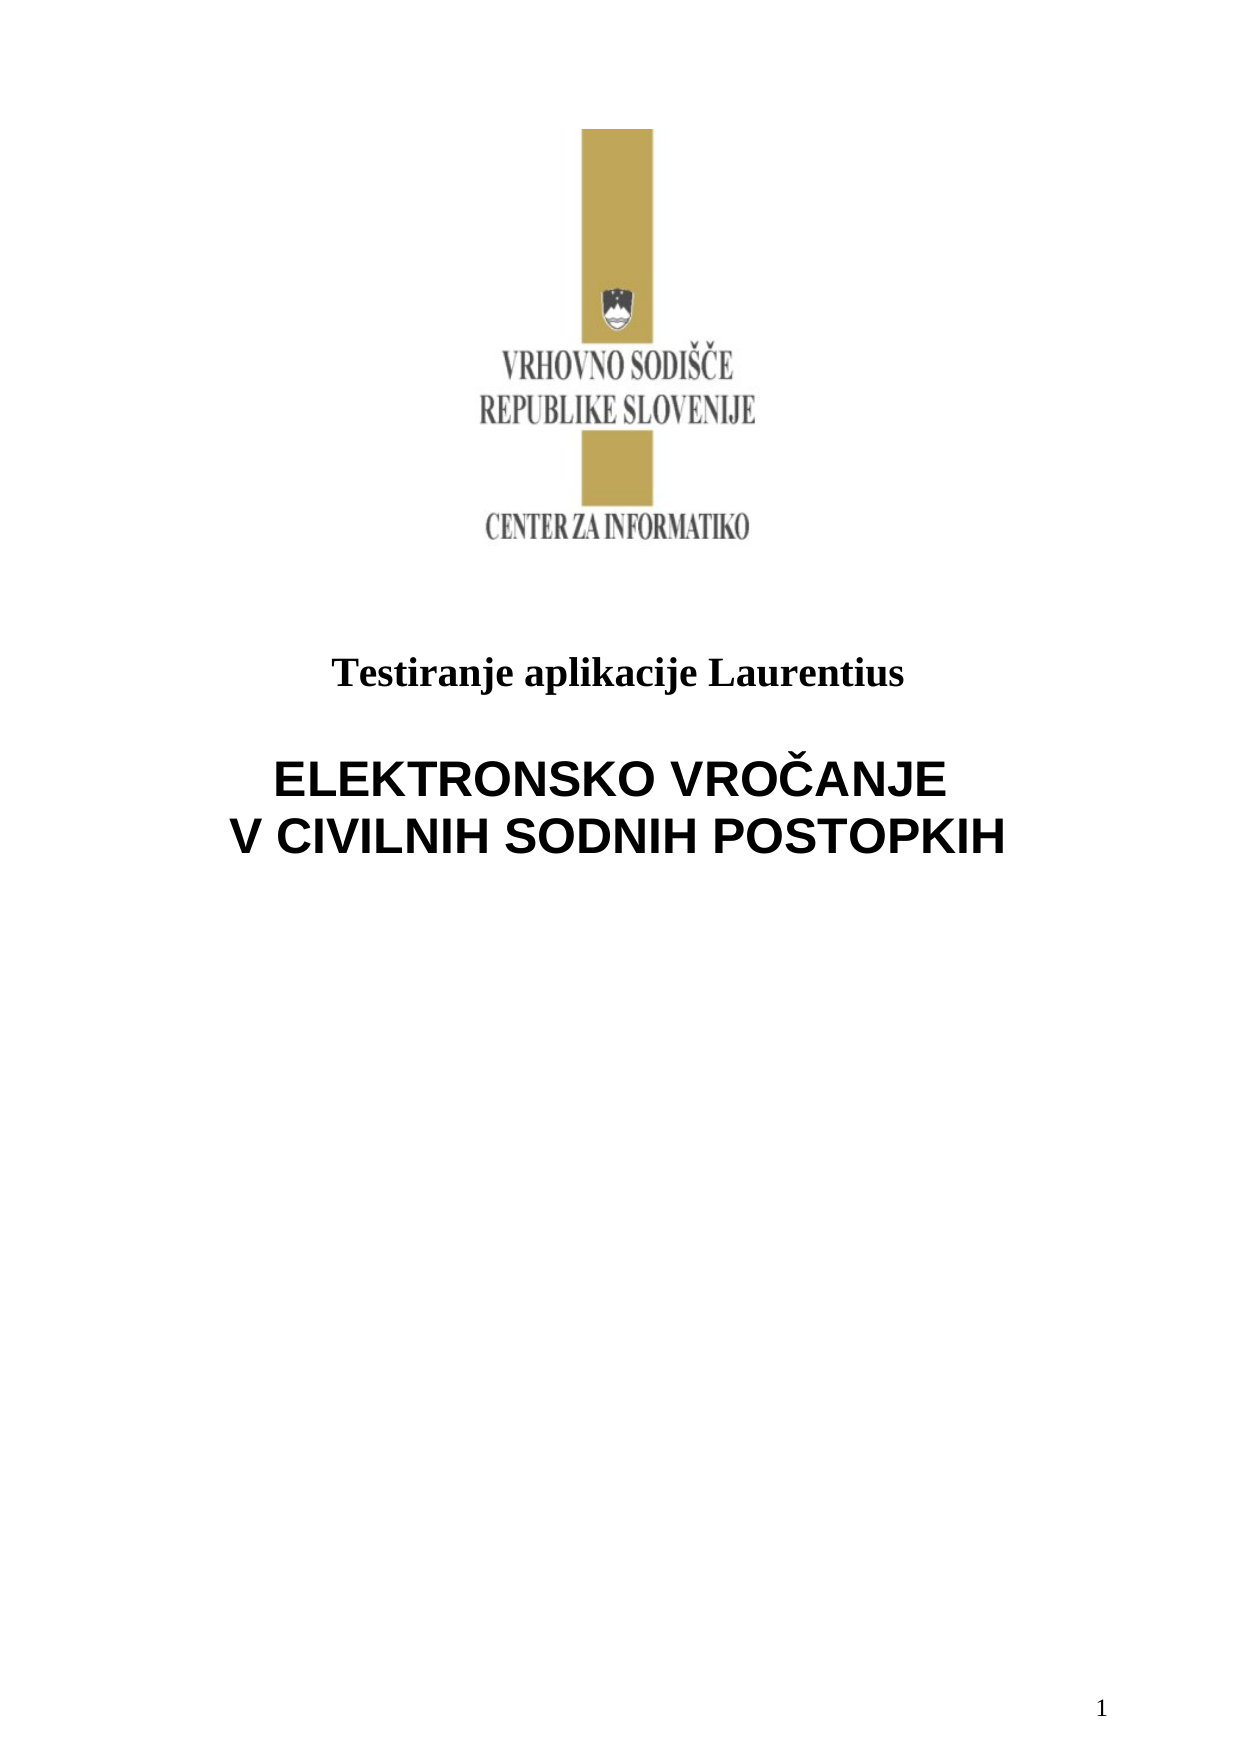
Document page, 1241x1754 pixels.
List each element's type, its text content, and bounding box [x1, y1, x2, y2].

picture [474, 129, 762, 546]
text Testiranje aplikacije Laurentius [128, 647, 1108, 695]
subtitle ELEKTRONSKO VROČANJE V CIVILNIH SODNIH POSTOPKIH [128, 749, 1108, 864]
